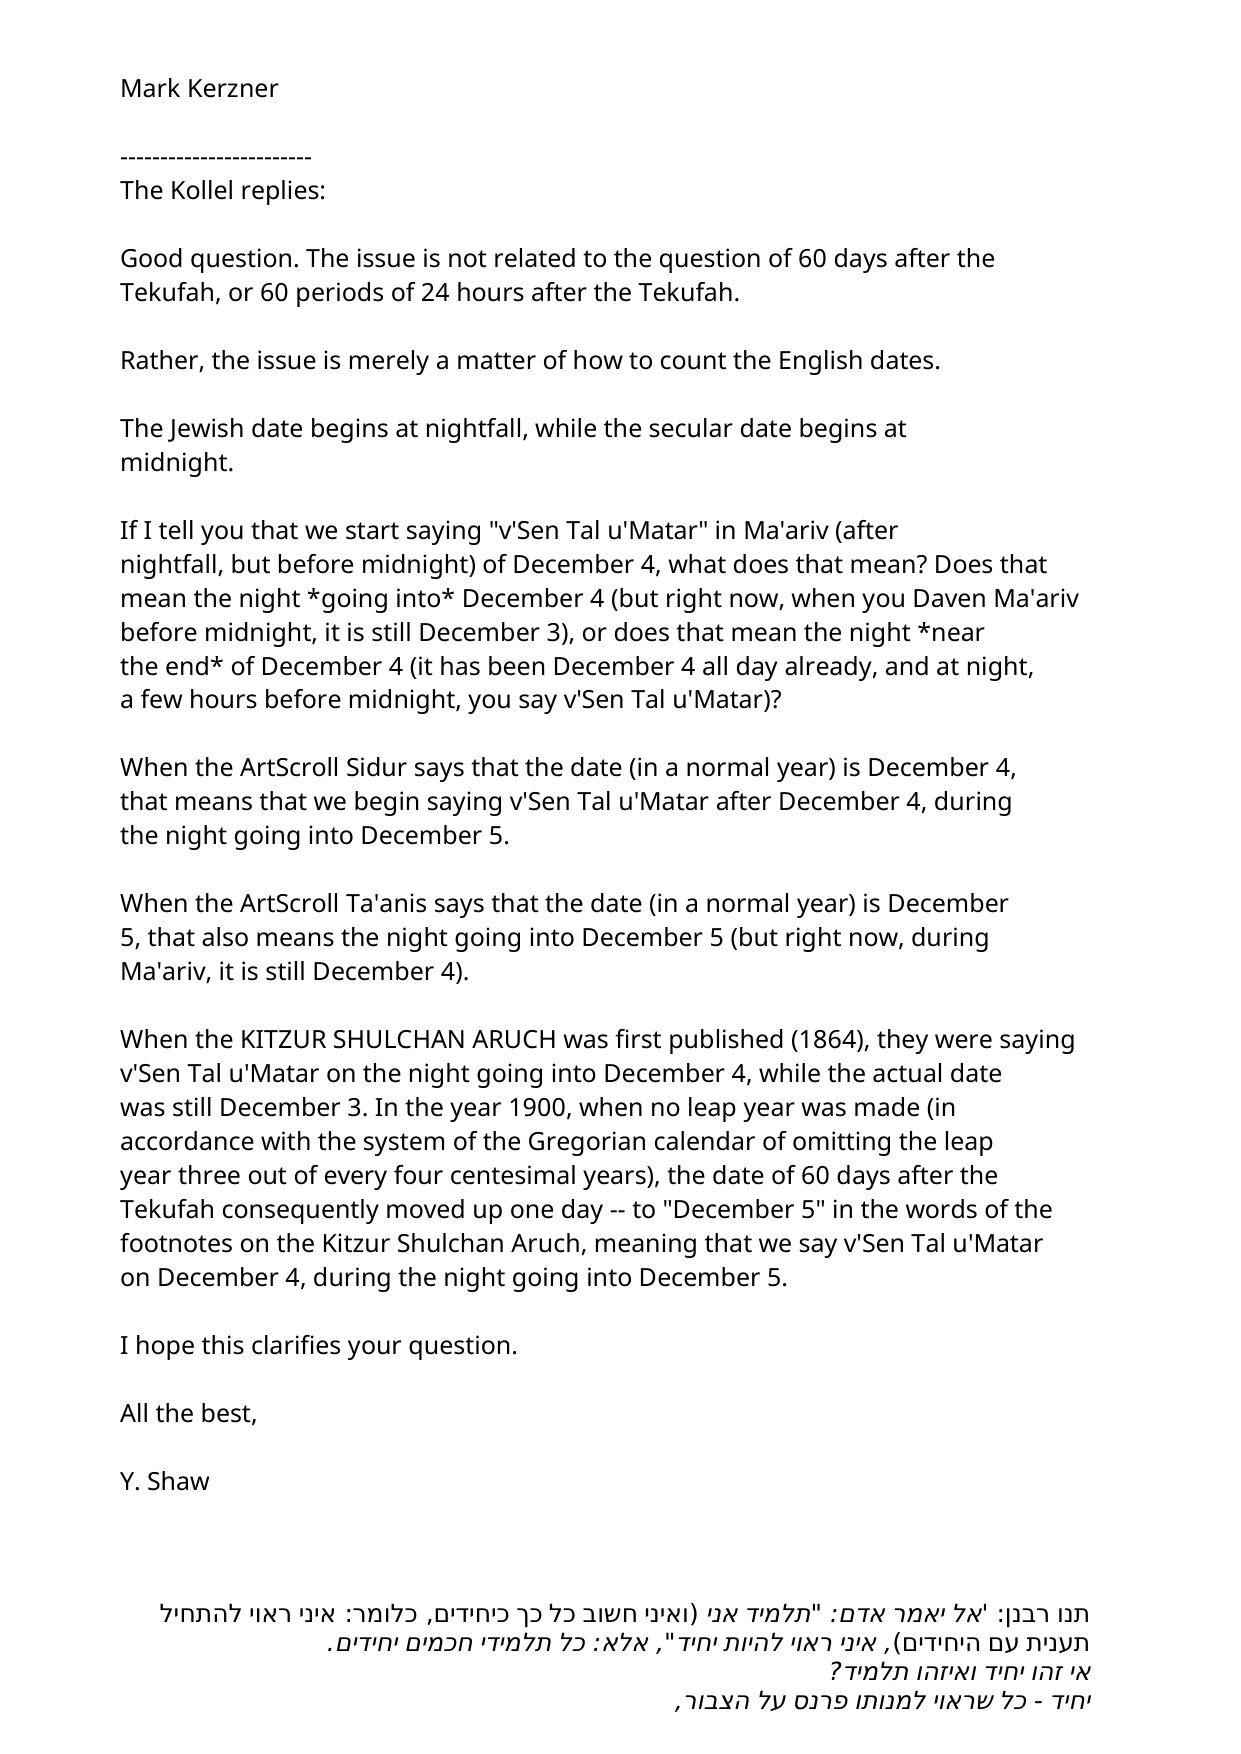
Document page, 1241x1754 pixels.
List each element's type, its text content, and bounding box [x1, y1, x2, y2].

text the end* of December 4 (it has been December 4 all day already, and at night, [120, 648, 1090, 682]
text v'Sen Tal u'Matar on the night going into December 4, while the actual date [120, 1056, 1090, 1090]
text Ma'ariv, it is still December 4). [120, 954, 1090, 988]
text accordance with the system of the Gregorian calendar of omitting the leap [120, 1124, 1090, 1158]
text If I tell you that we start saying "v'Sen Tal u'Matar" in Ma'ariv (after [120, 513, 1090, 547]
text ------------------------ [120, 139, 1090, 173]
text I hope this clarifies your question. [120, 1328, 1090, 1362]
text תנו רבנן: 'אל יאמר אדם: "תלמיד אני (ואיני חשוב כל כך כיחידים, כלומר: איני ראוי להתחיל תענית עם היחידים), איני ראוי להיות יחיד", אלא: כל תלמידי חכמים יחידים. [120, 1599, 1090, 1658]
text Tekufah consequently moved up one day -- to "December 5" in the words of the [120, 1192, 1090, 1226]
text 5, that also means the night going into December 5 (but right now, during [120, 920, 1090, 954]
text Rather, the issue is merely a matter of how to count the English dates. [120, 343, 1090, 377]
text The Kollel replies: [120, 173, 1090, 207]
text nightfall, but before midnight) of December 4, what does that mean? Does that [120, 547, 1090, 581]
text Mark Kerzner [120, 71, 1090, 105]
text All the best, [120, 1396, 1090, 1429]
text Tekufah, or 60 periods of 24 hours after the Tekufah. [120, 275, 1090, 309]
text footnotes on the Kitzur Shulchan Aruch, meaning that we say v'Sen Tal u'Matar [120, 1226, 1090, 1260]
text year three out of every four centesimal years), the date of 60 days after the [120, 1158, 1090, 1192]
text Good question. The issue is not related to the question of 60 days after the [120, 241, 1090, 275]
text אי זהו יחיד ואיזהו תלמיד? [120, 1658, 1090, 1687]
text before midnight, it is still December 3), or does that mean the night *near [120, 614, 1090, 648]
text that means that we begin saying v'Sen Tal u'Matar after December 4, during [120, 784, 1090, 818]
text The Jewish date begins at nightfall, while the secular date begins at [120, 411, 1090, 445]
text a few hours before midnight, you say v'Sen Tal u'Matar)? [120, 682, 1090, 716]
text יחיד - כל שראוי למנותו פרנס על הצבור, [120, 1687, 1090, 1716]
text When the ArtScroll Ta'anis says that the date (in a normal year) is December [120, 886, 1090, 920]
text mean the night *going into* December 4 (but right now, when you Daven Ma'ariv [120, 581, 1090, 614]
text When the KITZUR SHULCHAN ARUCH was first published (1864), they were saying [120, 1022, 1090, 1056]
text When the ArtScroll Sidur says that the date (in a normal year) is December 4, [120, 750, 1090, 784]
text Y. Shaw [120, 1463, 1090, 1497]
text midnight. [120, 445, 1090, 479]
text was still December 3. In the year 1900, when no leap year was made (in [120, 1090, 1090, 1124]
text the night going into December 5. [120, 818, 1090, 852]
text on December 4, during the night going into December 5. [120, 1260, 1090, 1294]
